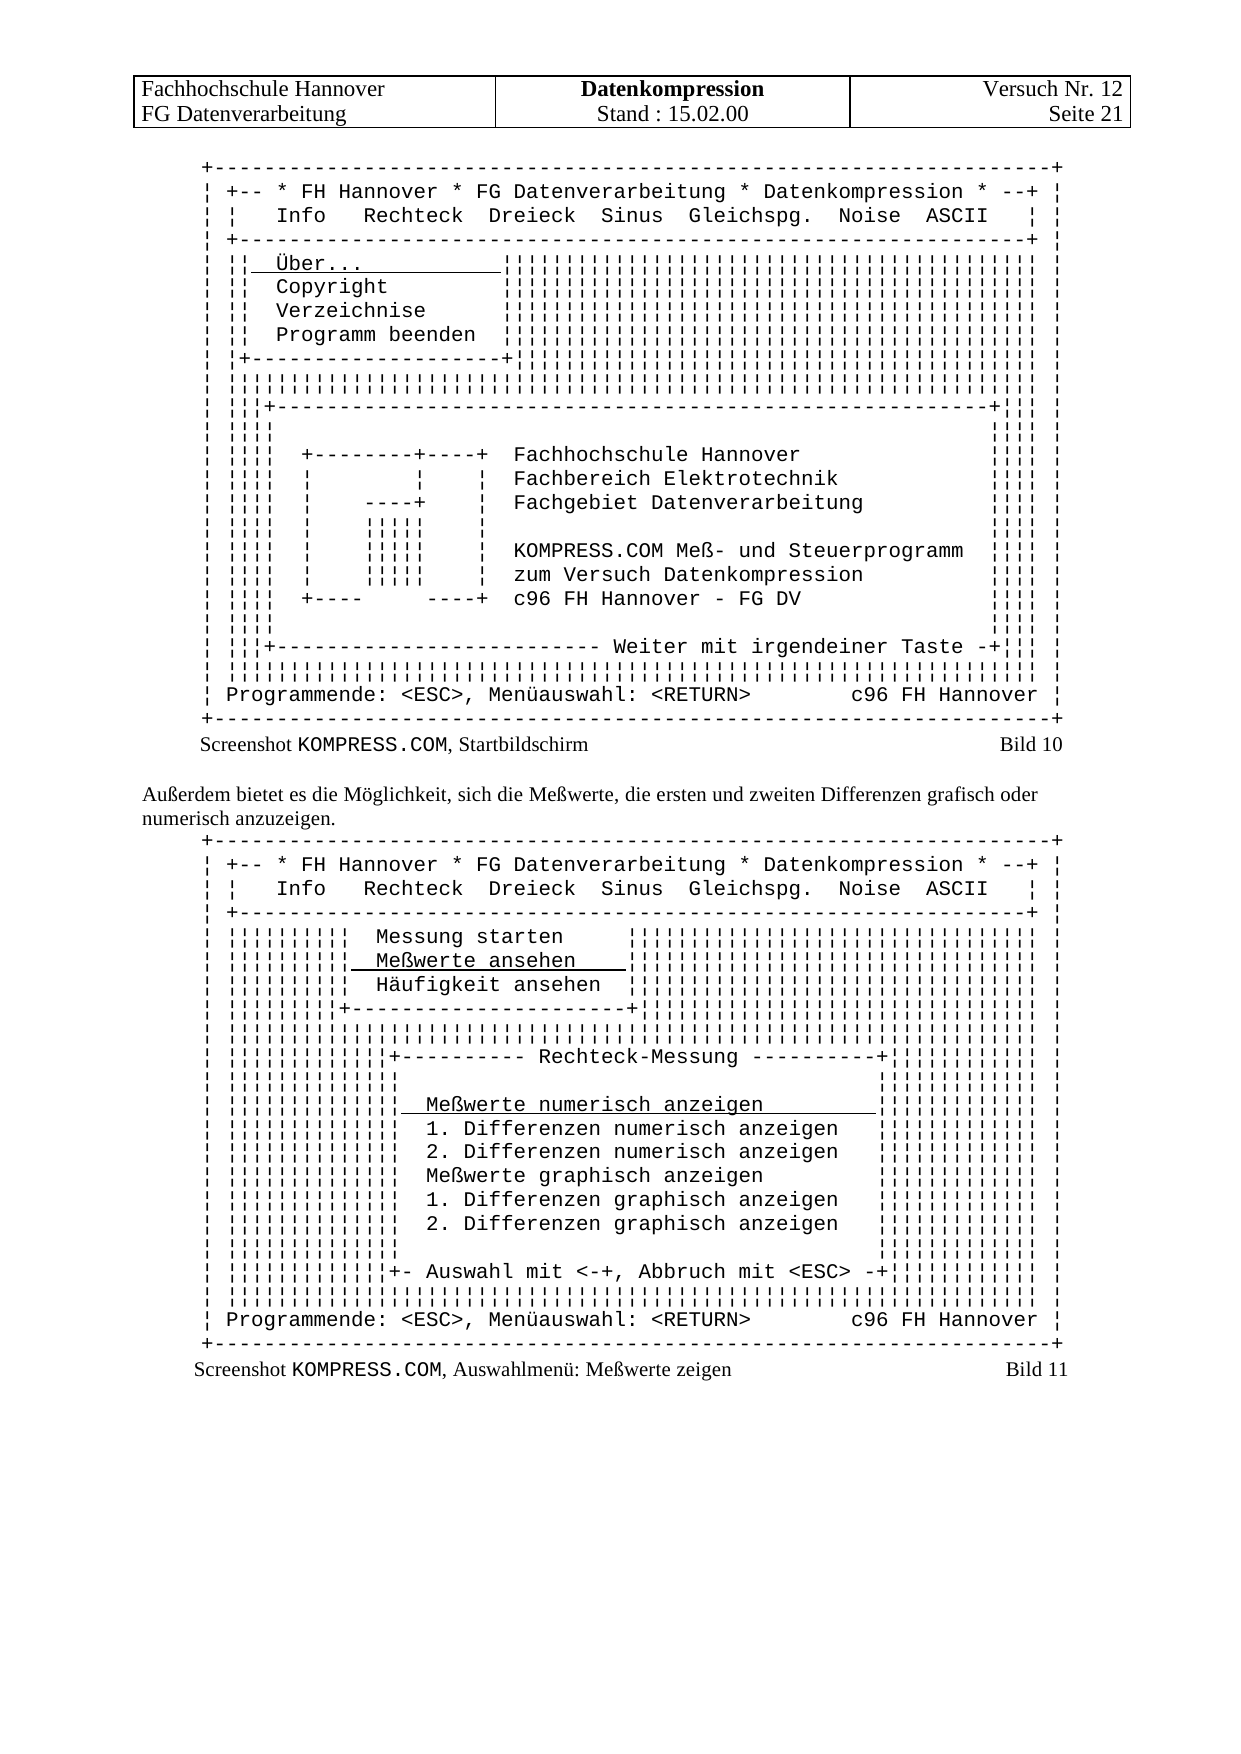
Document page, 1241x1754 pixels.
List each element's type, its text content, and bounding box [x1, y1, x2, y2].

text +-------------------------------------------------------------------+ [142, 157, 1122, 181]
text ¦ ¦¦¦+-------------------------- Weiter mit irgendeiner Taste -+¦¦¦ ¦ [142, 636, 1122, 660]
text ¦ ¦¦¦¦ +--------+----+ Fachhochschule Hannover ¦¦¦¦ ¦ [142, 444, 1122, 468]
text ¦ +---------------------------------------------------------------+ ¦ [142, 902, 1122, 926]
text ¦ ¦¦¦¦¦¦¦¦¦¦¦¦¦¦¦¦¦¦¦¦¦¦¦¦¦¦¦¦¦¦¦¦¦¦¦¦¦¦¦¦¦¦¦¦¦¦¦¦¦¦¦¦¦¦¦¦¦¦¦¦¦¦¦¦¦ ¦ [142, 660, 1122, 684]
text +-------------------------------------------------------------------+ [142, 708, 1122, 732]
text ¦ ¦¦¦¦¦¦¦¦¦¦¦¦¦¦ 1. Differenzen numerisch anzeigen ¦¦¦¦¦¦¦¦¦¦¦¦¦ ¦ [142, 1117, 1122, 1141]
text ¦ ¦¦¦¦¦¦¦¦¦¦¦¦¦¦ Meßwerte graphisch anzeigen ¦¦¦¦¦¦¦¦¦¦¦¦¦ ¦ [142, 1165, 1122, 1189]
text ¦ ¦¦ Programm beenden ¦¦¦¦¦¦¦¦¦¦¦¦¦¦¦¦¦¦¦¦¦¦¦¦¦¦¦¦¦¦¦¦¦¦¦¦¦¦¦¦¦¦¦ ¦ [142, 324, 1122, 348]
text ¦ ¦¦¦¦¦¦¦¦¦¦¦¦¦¦ 1. Differenzen graphisch anzeigen ¦¦¦¦¦¦¦¦¦¦¦¦¦ ¦ [142, 1189, 1122, 1213]
text ¦ +-- * FH Hannover * FG Datenverarbeitung * Datenkompression * --+ ¦ [142, 181, 1122, 204]
text ¦ ¦¦¦¦ ¦ ¦¦¦¦¦ ¦ KOMPRESS.COM Meß- und Steuerprogramm ¦¦¦¦ ¦ [142, 540, 1122, 564]
text ¦ ¦¦¦¦ ¦¦¦¦ ¦ [142, 612, 1122, 636]
text +-------------------------------------------------------------------+ [142, 830, 1122, 854]
text ¦ ¦¦ Verzeichnise ¦¦¦¦¦¦¦¦¦¦¦¦¦¦¦¦¦¦¦¦¦¦¦¦¦¦¦¦¦¦¦¦¦¦¦¦¦¦¦¦¦¦¦ ¦ [142, 300, 1122, 324]
text ¦ ¦¦¦¦¦¦¦¦¦¦¦¦¦¦¦¦¦¦¦¦¦¦¦¦¦¦¦¦¦¦¦¦¦¦¦¦¦¦¦¦¦¦¦¦¦¦¦¦¦¦¦¦¦¦¦¦¦¦¦¦¦¦¦¦¦ ¦ [142, 372, 1122, 396]
text ¦ ¦¦¦¦¦¦¦¦¦¦ Messung starten ¦¦¦¦¦¦¦¦¦¦¦¦¦¦¦¦¦¦¦¦¦¦¦¦¦¦¦¦¦¦¦¦¦ ¦ [142, 926, 1122, 950]
text ¦ ¦¦¦¦¦¦¦¦¦+----------------------+¦¦¦¦¦¦¦¦¦¦¦¦¦¦¦¦¦¦¦¦¦¦¦¦¦¦¦¦¦¦¦¦ ¦ [142, 998, 1122, 1022]
text ¦ ¦¦¦¦ +---- ----+ c96 FH Hannover - FG DV ¦¦¦¦ ¦ [142, 588, 1122, 612]
text ¦ ¦ Info Rechteck Dreieck Sinus Gleichspg. Noise ASCII ¦ ¦ [142, 878, 1122, 902]
text ¦ ¦¦¦¦¦¦¦¦¦¦¦¦¦¦ Meßwerte numerisch anzeigen ¦¦¦¦¦¦¦¦¦¦¦¦¦ ¦ [142, 1093, 1122, 1117]
text ¦ ¦¦¦¦¦¦¦¦¦¦¦¦¦¦ ¦¦¦¦¦¦¦¦¦¦¦¦¦ ¦ [142, 1237, 1122, 1261]
text ¦ ¦¦¦¦ ¦ ¦¦¦¦¦ ¦ zum Versuch Datenkompression ¦¦¦¦ ¦ [142, 564, 1122, 588]
text ¦ ¦¦¦¦¦¦¦¦¦¦¦¦¦¦¦¦¦¦¦¦¦¦¦¦¦¦¦¦¦¦¦¦¦¦¦¦¦¦¦¦¦¦¦¦¦¦¦¦¦¦¦¦¦¦¦¦¦¦¦¦¦¦¦¦¦ ¦ [142, 1022, 1122, 1046]
text ¦ ¦¦¦¦ ¦¦¦¦ ¦ [142, 420, 1122, 444]
text ¦ ¦ Info Rechteck Dreieck Sinus Gleichspg. Noise ASCII ¦ ¦ [142, 204, 1122, 228]
text ¦ ¦¦ Über... ¦¦¦¦¦¦¦¦¦¦¦¦¦¦¦¦¦¦¦¦¦¦¦¦¦¦¦¦¦¦¦¦¦¦¦¦¦¦¦¦¦¦¦ ¦ [142, 252, 1122, 276]
text ¦ ¦¦¦¦¦¦¦¦¦¦¦¦¦¦ 2. Differenzen numerisch anzeigen ¦¦¦¦¦¦¦¦¦¦¦¦¦ ¦ [142, 1141, 1122, 1165]
text Screenshot KOMPRESS.COM, Auswahlmenü: Meßwerte zeigen Bild 11 [142, 1357, 1122, 1383]
text Screenshot KOMPRESS.COM, Startbildschirm Bild 10 [142, 732, 1122, 758]
text ¦ ¦+--------------------+¦¦¦¦¦¦¦¦¦¦¦¦¦¦¦¦¦¦¦¦¦¦¦¦¦¦¦¦¦¦¦¦¦¦¦¦¦¦¦¦¦¦ ¦ [142, 348, 1122, 372]
text ¦ Programmende: <ESC>, Menüauswahl: <RETURN> c96 FH Hannover ¦ [142, 684, 1122, 708]
text ¦ ¦¦ Copyright ¦¦¦¦¦¦¦¦¦¦¦¦¦¦¦¦¦¦¦¦¦¦¦¦¦¦¦¦¦¦¦¦¦¦¦¦¦¦¦¦¦¦¦ ¦ [142, 276, 1122, 300]
text ¦ +---------------------------------------------------------------+ ¦ [142, 228, 1122, 252]
text ¦ ¦¦¦¦¦¦¦¦¦¦¦¦¦+---------- Rechteck-Messung ----------+¦¦¦¦¦¦¦¦¦¦¦¦ ¦ [142, 1046, 1122, 1069]
text ¦ ¦¦¦¦ ¦ ¦ ¦ Fachbereich Elektrotechnik ¦¦¦¦ ¦ [142, 468, 1122, 492]
text ¦ ¦¦¦¦¦¦¦¦¦¦¦¦¦¦ 2. Differenzen graphisch anzeigen ¦¦¦¦¦¦¦¦¦¦¦¦¦ ¦ [142, 1213, 1122, 1237]
text +-------------------------------------------------------------------+ [142, 1333, 1122, 1357]
text ¦ ¦¦¦¦¦¦¦¦¦¦¦¦¦+- Auswahl mit <-+, Abbruch mit <ESC> -+¦¦¦¦¦¦¦¦¦¦¦¦ ¦ [142, 1261, 1122, 1285]
text ¦ ¦¦¦¦ ¦ ----+ ¦ Fachgebiet Datenverarbeitung ¦¦¦¦ ¦ [142, 492, 1122, 516]
text ¦ ¦¦¦+---------------------------------------------------------+¦¦¦ ¦ [142, 396, 1122, 420]
text ¦ ¦¦¦¦¦¦¦¦¦¦ Häufigkeit ansehen ¦¦¦¦¦¦¦¦¦¦¦¦¦¦¦¦¦¦¦¦¦¦¦¦¦¦¦¦¦¦¦¦¦ ¦ [142, 974, 1122, 998]
text ¦ ¦¦¦¦¦¦¦¦¦¦ Meßwerte ansehen ¦¦¦¦¦¦¦¦¦¦¦¦¦¦¦¦¦¦¦¦¦¦¦¦¦¦¦¦¦¦¦¦¦ ¦ [142, 950, 1122, 974]
text ¦ ¦¦¦¦¦¦¦¦¦¦¦¦¦¦ ¦¦¦¦¦¦¦¦¦¦¦¦¦ ¦ [142, 1069, 1122, 1093]
text ¦ ¦¦¦¦ ¦ ¦¦¦¦¦ ¦ ¦¦¦¦ ¦ [142, 516, 1122, 540]
text ¦ ¦¦¦¦¦¦¦¦¦¦¦¦¦¦¦¦¦¦¦¦¦¦¦¦¦¦¦¦¦¦¦¦¦¦¦¦¦¦¦¦¦¦¦¦¦¦¦¦¦¦¦¦¦¦¦¦¦¦¦¦¦¦¦¦¦ ¦ [142, 1285, 1122, 1309]
text Außerdem bietet es die Möglichkeit, sich die Meßwerte, die ersten und zweiten Differenzen grafisch oder numerisch anzuzeigen. [142, 782, 1122, 830]
text ¦ Programmende: <ESC>, Menüauswahl: <RETURN> c96 FH Hannover ¦ [142, 1309, 1122, 1333]
text ¦ +-- * FH Hannover * FG Datenverarbeitung * Datenkompression * --+ ¦ [142, 854, 1122, 878]
